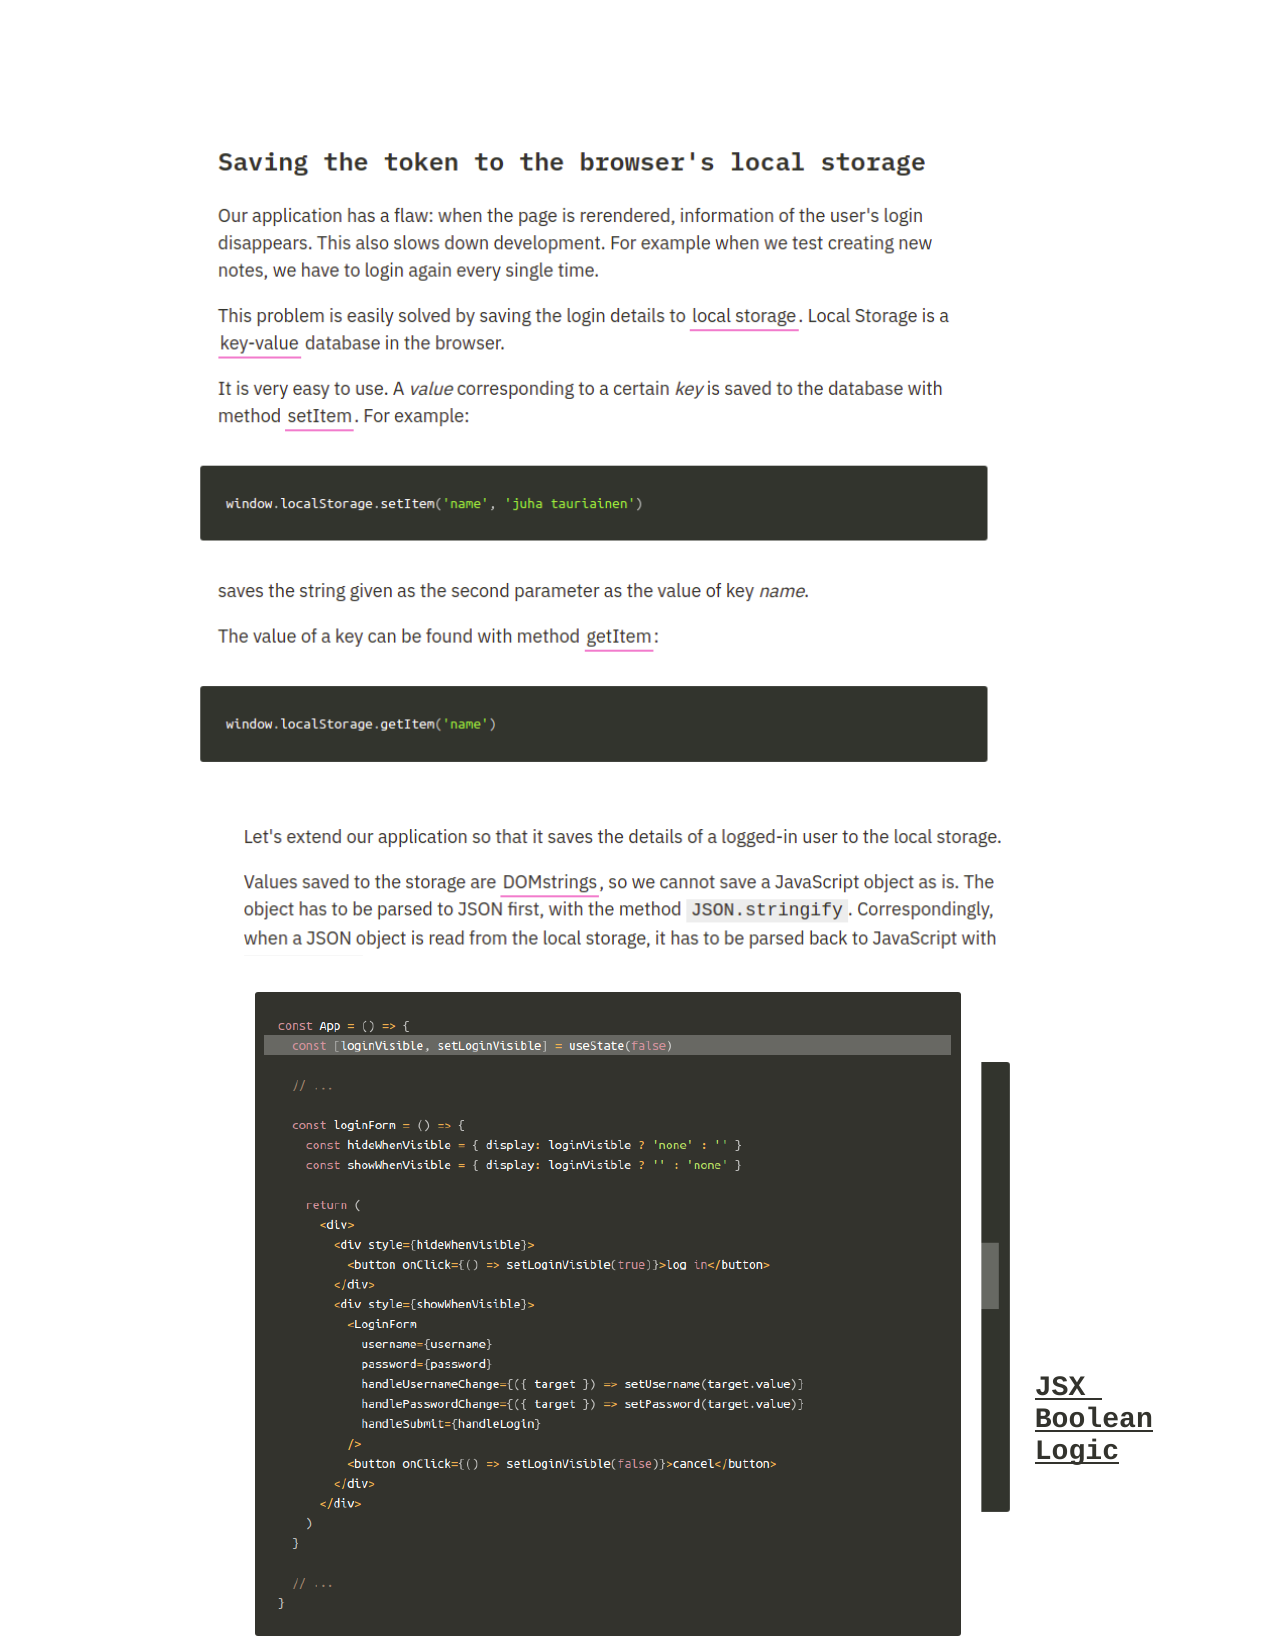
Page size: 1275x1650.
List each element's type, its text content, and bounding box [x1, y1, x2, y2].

text [118, 1372, 197, 1468]
picture [173, 126, 1041, 769]
text JSX Boolean Logic [1035, 1372, 1157, 1468]
picture [197, 821, 1035, 1650]
